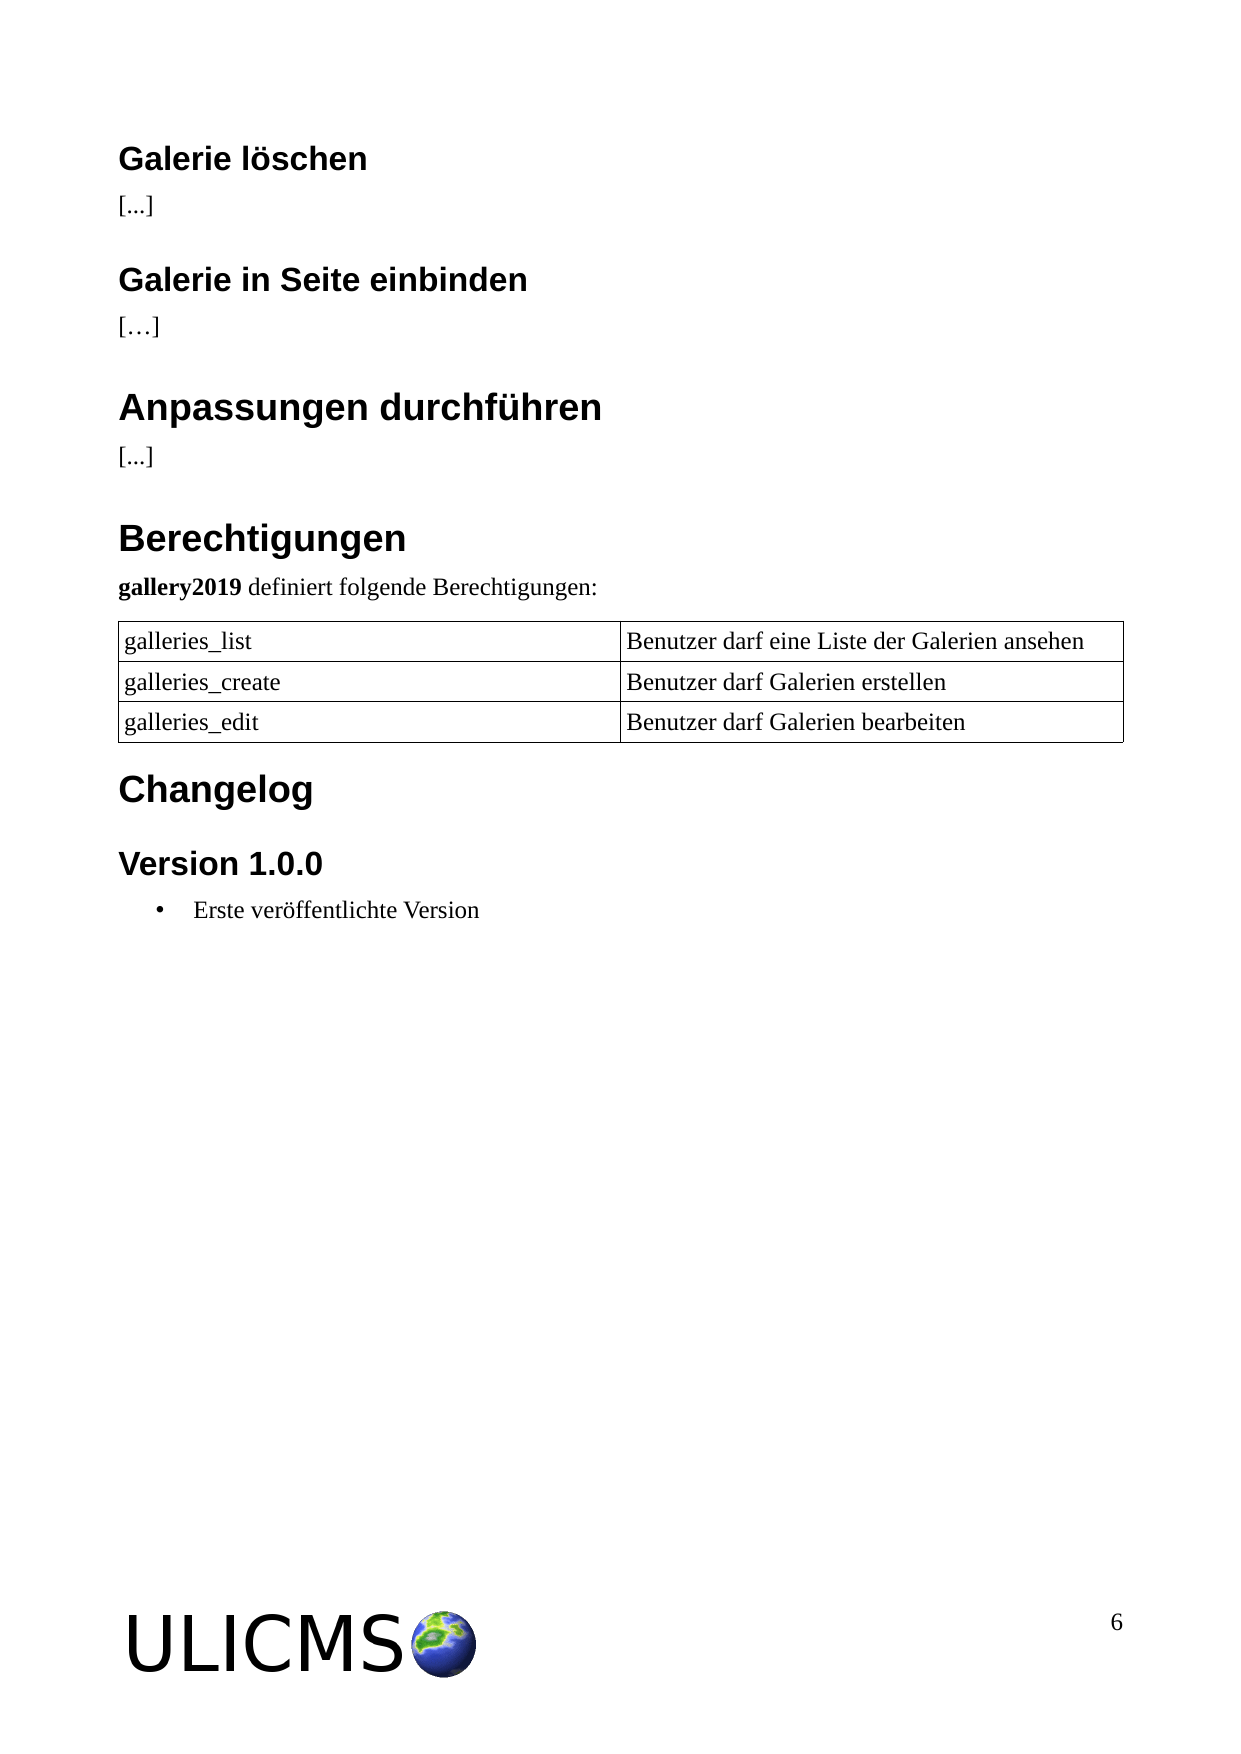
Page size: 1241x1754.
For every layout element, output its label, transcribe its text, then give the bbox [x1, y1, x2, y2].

text gallery2019 definiert folgende Berechtigungen: [118, 572, 1123, 600]
table_cell galleries_create [119, 662, 620, 701]
picture [118, 1607, 479, 1681]
subtitle Galerie in Seite einbinden [118, 260, 1123, 299]
table_header galleries_list [119, 622, 620, 661]
text [...] [118, 190, 1123, 219]
subtitle Changelog [118, 767, 1123, 810]
subtitle Version 1.0.0 [118, 844, 1123, 882]
text […] [118, 311, 1123, 340]
table_cell Benutzer darf Galerien erstellen [621, 662, 1123, 701]
subtitle Anpassungen durchführen [118, 385, 1123, 429]
table_cell galleries_edit [119, 702, 620, 742]
list Erste veröffentlichte Version [156, 895, 1123, 923]
text [...] [118, 441, 1123, 470]
table_cell Benutzer darf Galerien bearbeiten [621, 702, 1123, 742]
subtitle Galerie löschen [118, 139, 1123, 178]
subtitle Berechtigungen [118, 515, 1123, 559]
table_header Benutzer darf eine Liste der Galerien ansehen [621, 622, 1123, 661]
